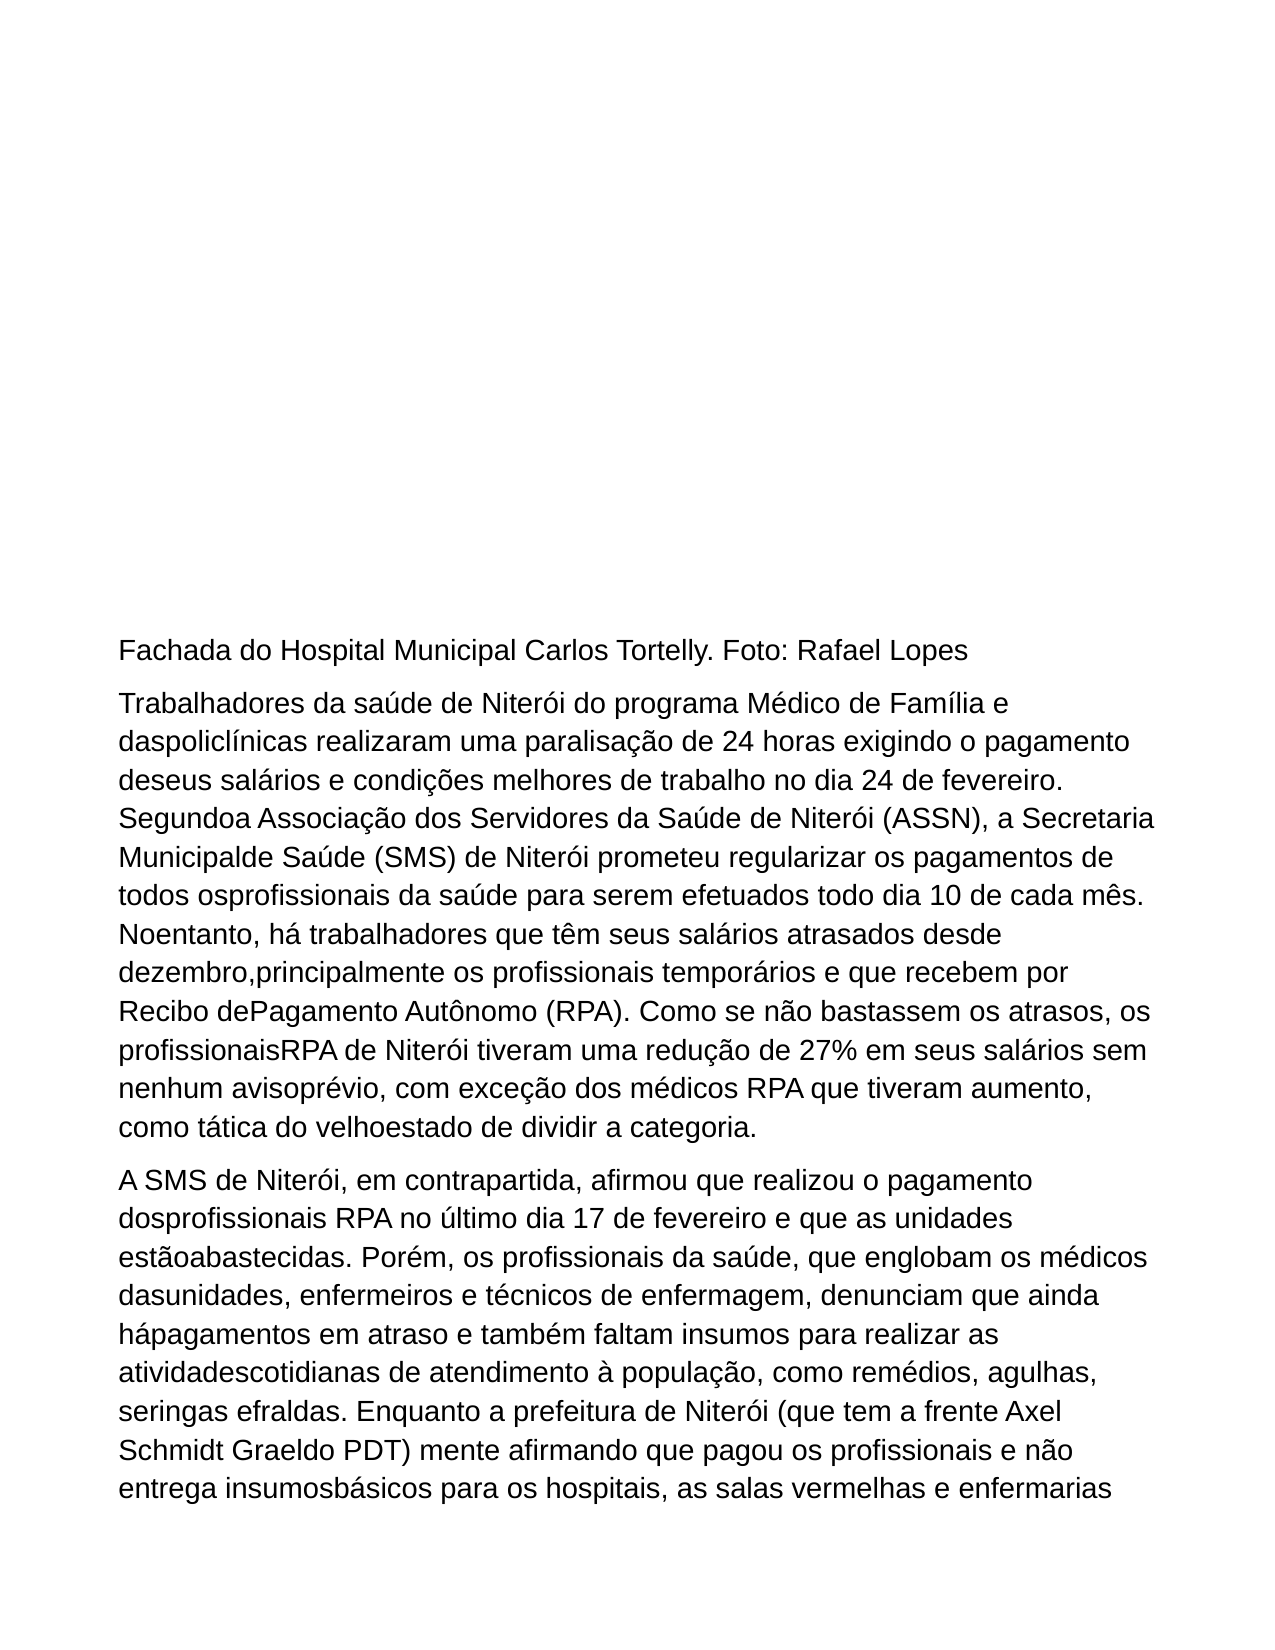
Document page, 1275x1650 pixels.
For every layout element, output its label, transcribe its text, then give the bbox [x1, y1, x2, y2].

text Trabalhadores da saúde de Niterói do programa Médico de Família e daspoliclínicas realizaram uma paralisação de 24 horas exigindo o pagamento deseus salários e condições melhores de trabalho no dia 24 de fevereiro. Segundoa Associação dos Servidores da Saúde de Niterói (ASSN), a Secretaria Municipalde Saúde (SMS) de Niterói prometeu regularizar os pagamentos de todos osprofissionais da saúde para serem efetuados todo dia 10 de cada mês. Noentanto, há trabalhadores que têm seus salários atrasados desde dezembro,principalmente os profissionais temporários e que recebem por Recibo dePagamento Autônomo (RPA). Como se não bastassem os atrasos, os profissionaisRPA de Niterói tiveram uma redução de 27% em seus salários sem nenhum avisoprévio, com exceção dos médicos RPA que tiveram aumento, como tática do velhoestado de dividir a categoria. [118, 686, 1157, 1143]
text A SMS de Niterói, em contrapartida, afirmou que realizou o pagamento dosprofissionais RPA no último dia 17 de fevereiro e que as unidades estãoabastecidas. Porém, os profissionais da saúde, que englobam os médicos dasunidades, enfermeiros e técnicos de enfermagem, denunciam que ainda hápagamentos em atraso e também faltam insumos para realizar as atividadescotidianas de atendimento à população, como remédios, agulhas, seringas efraldas. Enquanto a prefeitura de Niterói (que tem a frente Axel Schmidt Graeldo PDT) mente afirmando que pagou os profissionais e não entrega insumosbásicos para os hospitais, as salas vermelhas e enfermarias [118, 1163, 1157, 1505]
text Fachada do Hospital Municipal Carlos Tortelly. Foto: Rafael Lopes [118, 633, 1157, 666]
